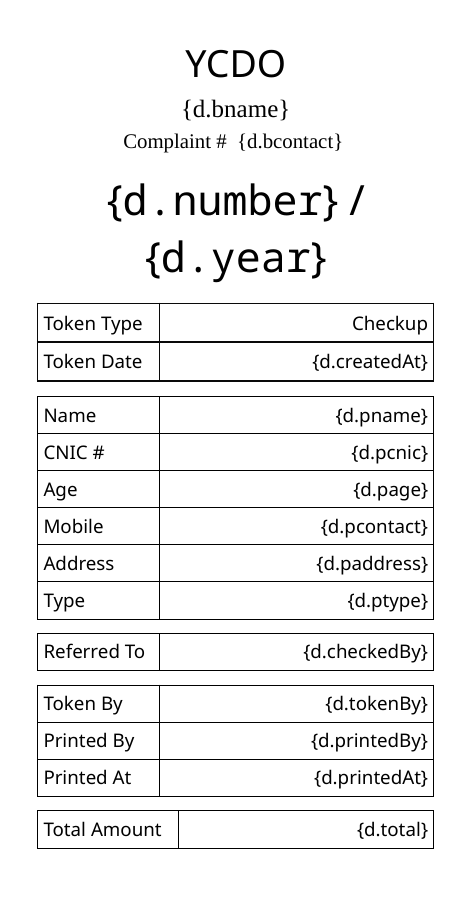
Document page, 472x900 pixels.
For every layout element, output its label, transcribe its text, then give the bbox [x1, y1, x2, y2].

table_cell {d.pcontact} [160, 508, 433, 544]
text YCDO [37, 37, 433, 88]
table_cell Address [38, 545, 159, 581]
table_header Referred To [38, 634, 159, 670]
table_header Token Type [38, 304, 159, 341]
table_header Token By [38, 686, 159, 722]
table_cell {d.paddress} [160, 545, 433, 581]
table_cell Mobile [38, 508, 159, 544]
table_cell {d.ptype} [160, 582, 433, 618]
table_header {d.tokenBy} [160, 686, 433, 722]
text Complaint # {d.bcontact} [37, 129, 433, 153]
table_header Checkup [160, 304, 433, 341]
table_header Name [38, 397, 159, 433]
table_header {d.total} [179, 811, 433, 847]
table_cell Printed At [38, 760, 159, 796]
table_cell {d.printedAt} [160, 760, 433, 796]
table_cell {d.pcnic} [160, 434, 433, 470]
table_cell {d.createdAt} [160, 343, 433, 380]
table_cell CNIC # [38, 434, 159, 470]
table_cell Printed By [38, 723, 159, 759]
table_cell Age [38, 471, 159, 507]
text {d.number} / {d.year} [37, 171, 433, 284]
table_cell {d.page} [160, 471, 433, 507]
text {d.bname} [37, 94, 433, 123]
table_header {d.pname} [160, 397, 433, 433]
table_cell Type [38, 582, 159, 618]
table_cell {d.printedBy} [160, 723, 433, 759]
table_header Total Amount [38, 811, 178, 847]
table_cell Token Date [38, 343, 159, 380]
table_header {d.checkedBy} [160, 634, 433, 670]
